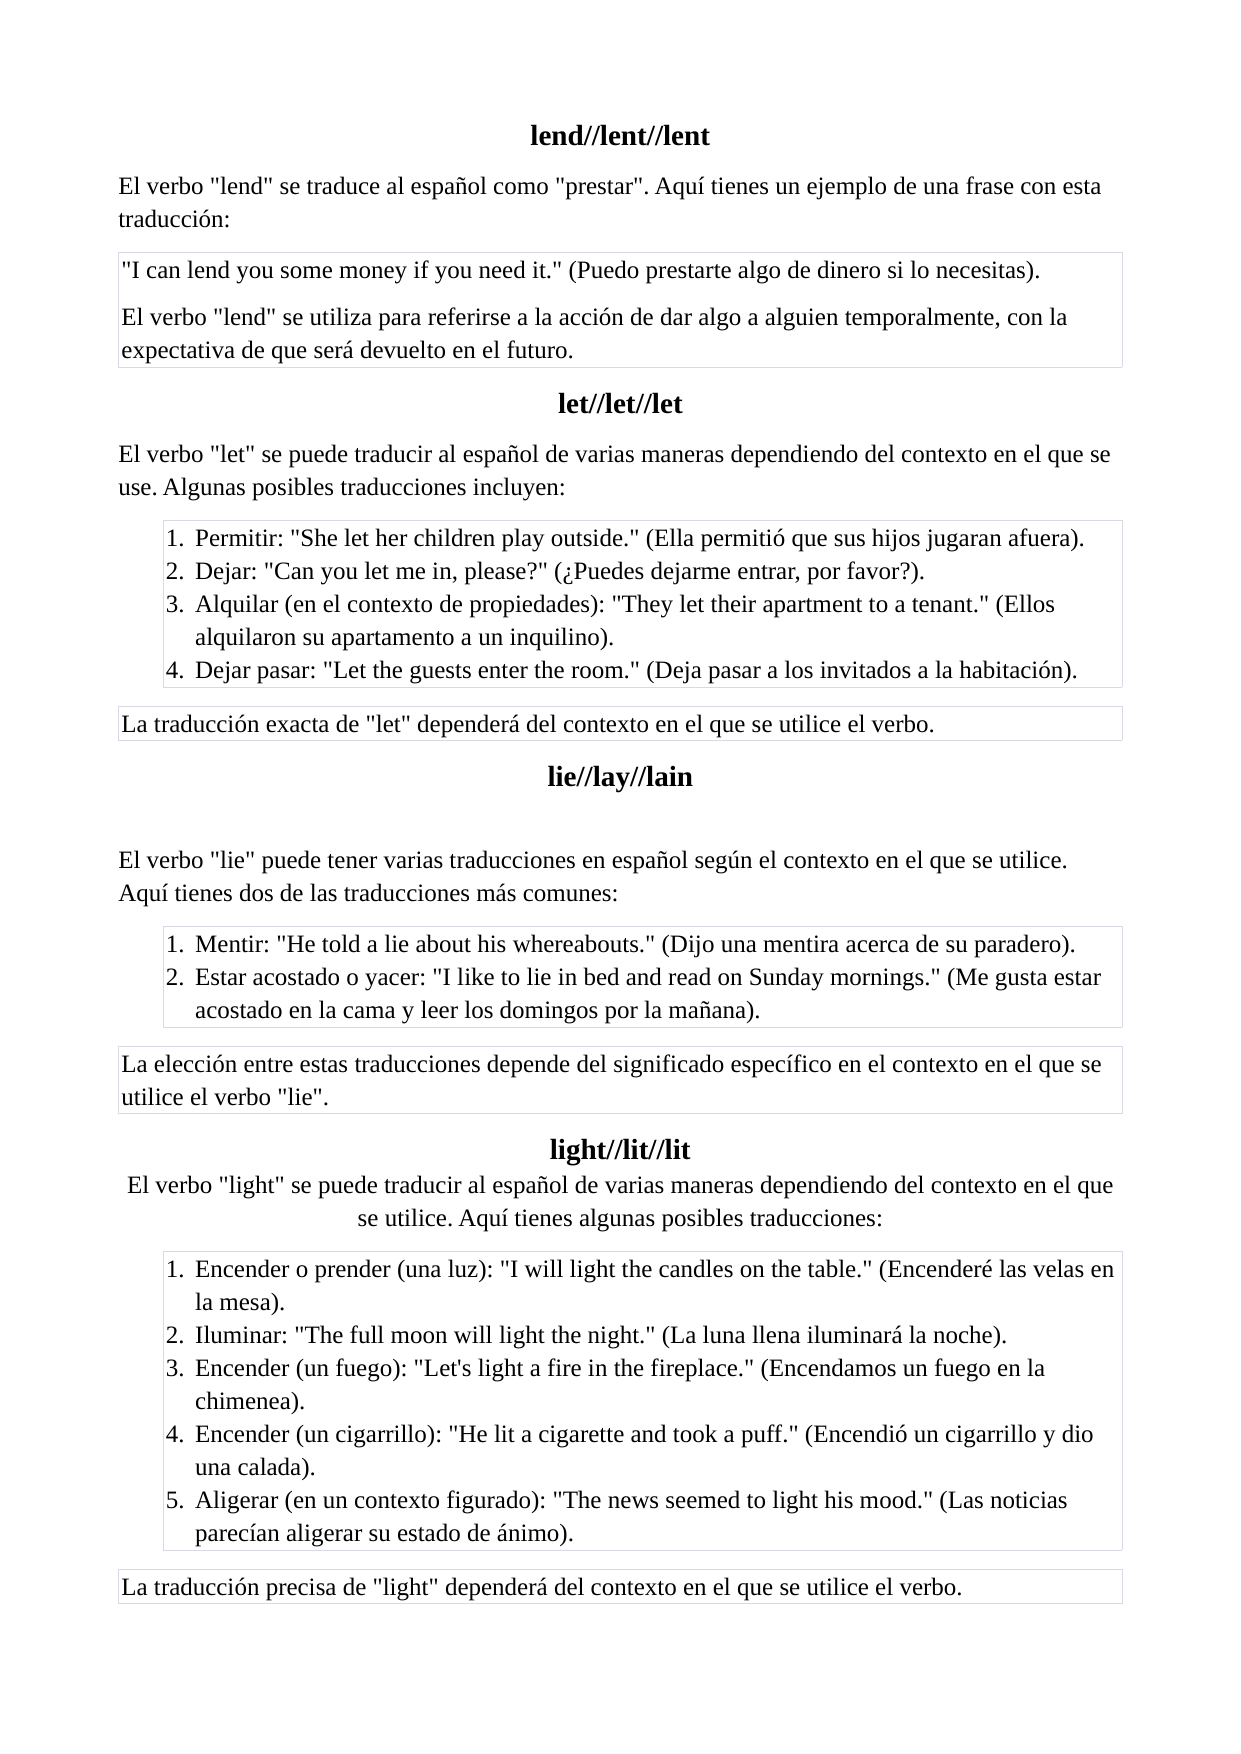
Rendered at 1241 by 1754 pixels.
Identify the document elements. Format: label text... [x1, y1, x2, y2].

list Encender (un cigarrillo): "He lit a cigarette and took a puff." (Encendió un cigarrillo y dio una calada). [164, 1416, 1122, 1481]
text lend//lent//lent [118, 118, 1122, 152]
text La elección entre estas traducciones depende del significado específico en el contexto en el que se utilice el verbo "lie". [119, 1047, 1122, 1113]
text El verbo "lend" se utiliza para referirse a la acción de dar algo a alguien temporalmente, con la expectativa de que será devuelto en el futuro. [119, 299, 1122, 367]
text let//let//let [118, 386, 1122, 420]
text La traducción exacta de "let" dependerá del contexto en el que se utilice el verbo. [119, 707, 1122, 740]
text lie//lay//lain [118, 759, 1122, 793]
list Estar acostado o yacer: "I like to lie in bed and read on Sunday mornings." (Me gusta estar acostado en la cama y leer los domingos por la mañana). [164, 959, 1122, 1027]
text El verbo "lend" se traduce al español como "prestar". Aquí tienes un ejemplo de una frase con esta traducción: [118, 171, 1122, 233]
list Aligerar (en un contexto figurado): "The news seemed to light his mood." (Las noticias parecían aligerar su estado de ánimo). [164, 1482, 1122, 1550]
list Dejar: "Can you let me in, please?" (¿Puedes dejarme entrar, por favor?). [164, 553, 1122, 585]
text "I can lend you some money if you need it." (Puedo prestarte algo de dinero si lo necesitas). [119, 253, 1122, 284]
text El verbo "lie" puede tener varias traducciones en español según el contexto en el que se utilice. Aquí tienes dos de las traducciones más comunes: [118, 812, 1122, 907]
list Dejar pasar: "Let the guests enter the room." (Deja pasar a los invitados a la habitación). [164, 652, 1122, 687]
text La traducción precisa de "light" dependerá del contexto en el que se utilice el verbo. [119, 1570, 1122, 1603]
list Mentir: "He told a lie about his whereabouts." (Dijo una mentira acerca de su paradero). [164, 927, 1122, 958]
text light//lit//lit El verbo "light" se puede traducir al español de varias maneras dependiendo del contexto en el que se utilice. Aquí tienes algunas posibles traducciones: [118, 1132, 1122, 1232]
list Encender (un fuego): "Let's light a fire in the fireplace." (Encendamos un fuego en la chimenea). [164, 1350, 1122, 1415]
text El verbo "let" se puede traducir al español de varias maneras dependiendo del contexto en el que se use. Algunas posibles traducciones incluyen: [118, 439, 1122, 501]
list Permitir: "She let her children play outside." (Ella permitió que sus hijos jugaran afuera). [164, 521, 1122, 552]
list Alquilar (en el contexto de propiedades): "They let their apartment to a tenant." (Ellos alquilaron su apartamento a un inquilino). [164, 586, 1122, 651]
list Encender o prender (una luz): "I will light the candles on the table." (Encenderé las velas en la mesa). [164, 1252, 1122, 1316]
list Iluminar: "The full moon will light the night." (La luna llena iluminará la noche). [164, 1317, 1122, 1349]
